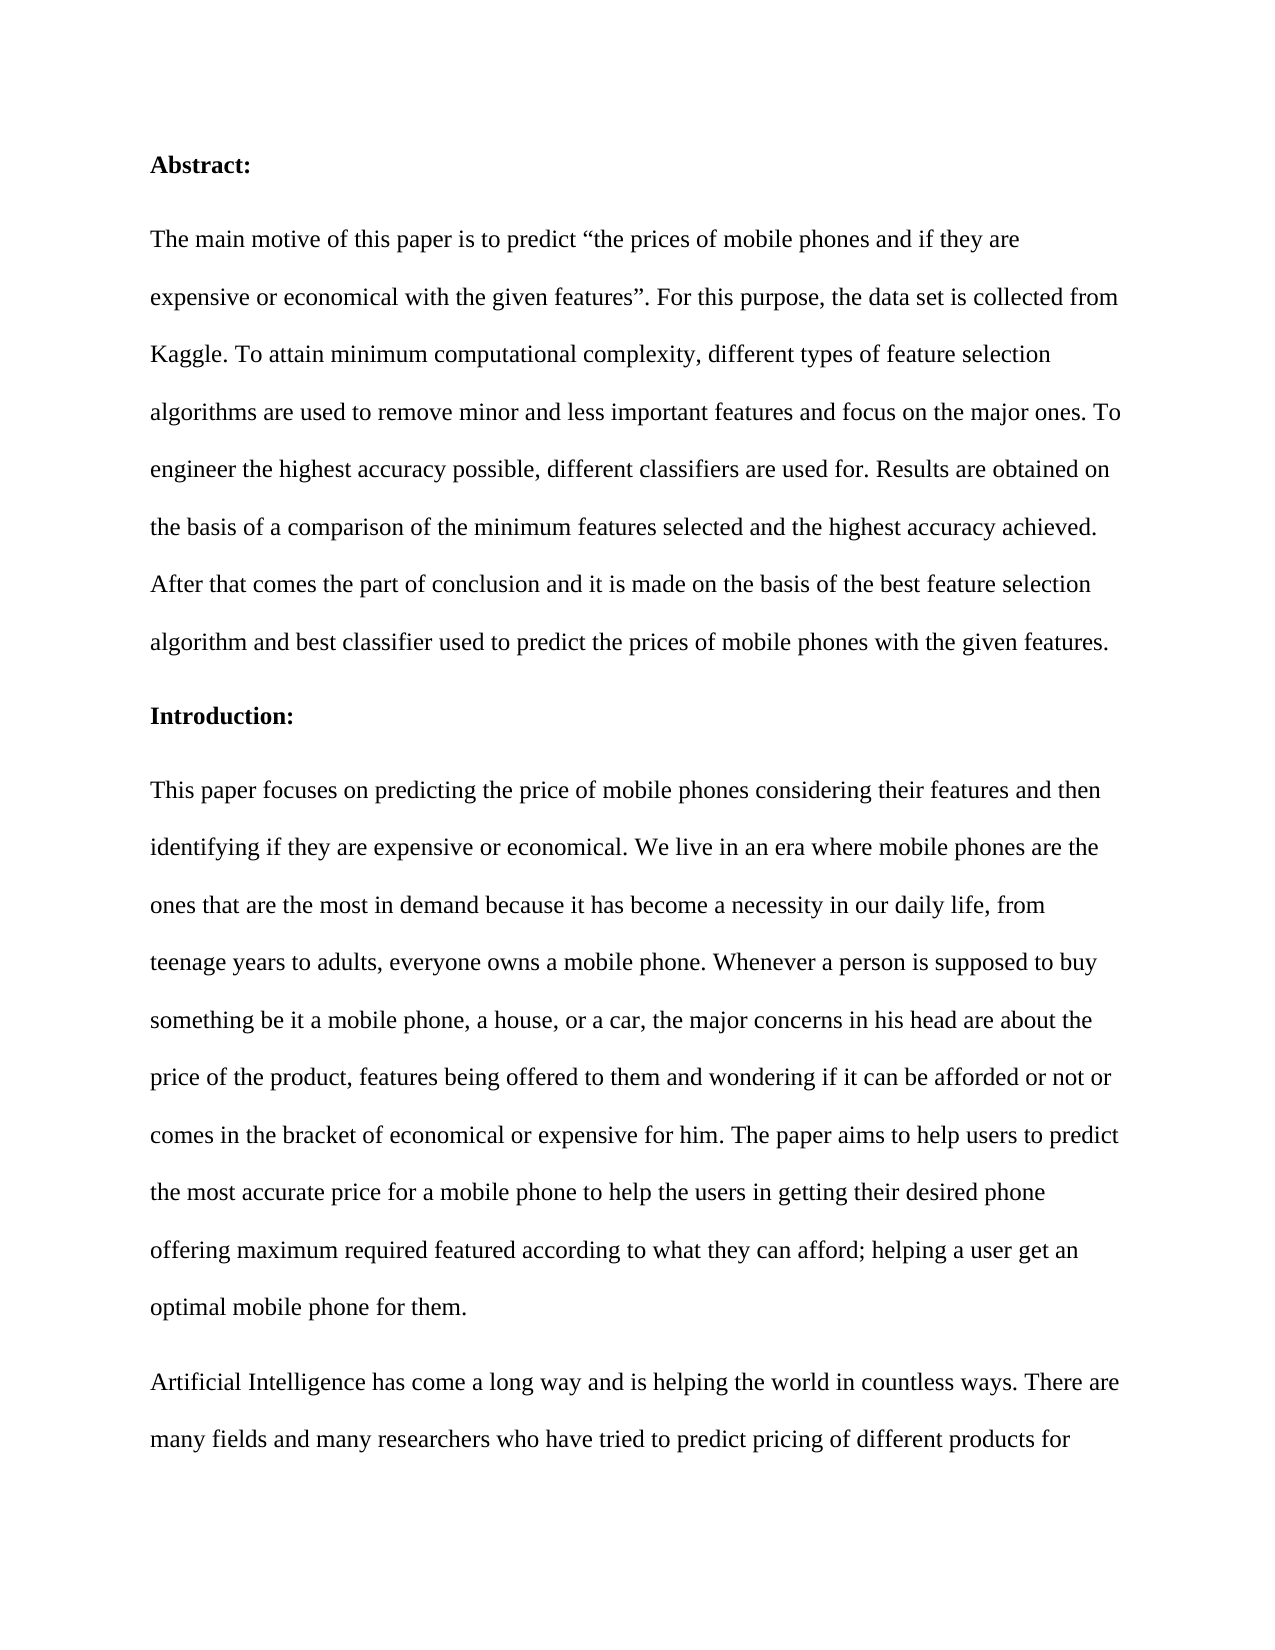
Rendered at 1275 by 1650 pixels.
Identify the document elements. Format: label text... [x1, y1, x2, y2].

text Abstract: [150, 150, 1125, 179]
text The main motive of this paper is to predict “the prices of mobile phones and if they are expensive or economical with the given features”. For this purpose, the data set is collected from Kaggle. To attain minimum computational complexity, different types of feature selection algorithms are used to remove minor and less important features and focus on the major ones. To engineer the highest accuracy possible, different classifiers are used for. Results are obtained on the basis of a comparison of the minimum features selected and the highest accuracy achieved. After that comes the part of conclusion and it is made on the basis of the best feature selection algorithm and best classifier used to predict the prices of mobile phones with the given features. [150, 224, 1125, 655]
text This paper focuses on predicting the price of mobile phones considering their features and then identifying if they are expensive or economical. We live in an era where mobile phones are the ones that are the most in demand because it has become a necessity in our daily life, from teenage years to adults, everyone owns a mobile phone. Whenever a person is supposed to buy something be it a mobile phone, a house, or a car, the major concerns in his head are about the price of the product, features being offered to them and wondering if it can be afforded or not or comes in the bracket of economical or expensive for him. The paper aims to help users to predict the most accurate price for a mobile phone to help the users in getting their desired phone offering maximum required featured according to what they can afford; helping a user get an optimal mobile phone for them. [150, 775, 1125, 1321]
text Artificial Intelligence has come a long way and is helping the world in countless ways. There are many fields and many researchers who have tried to predict pricing of different products for [150, 1367, 1125, 1453]
text Introduction: [150, 701, 1125, 729]
